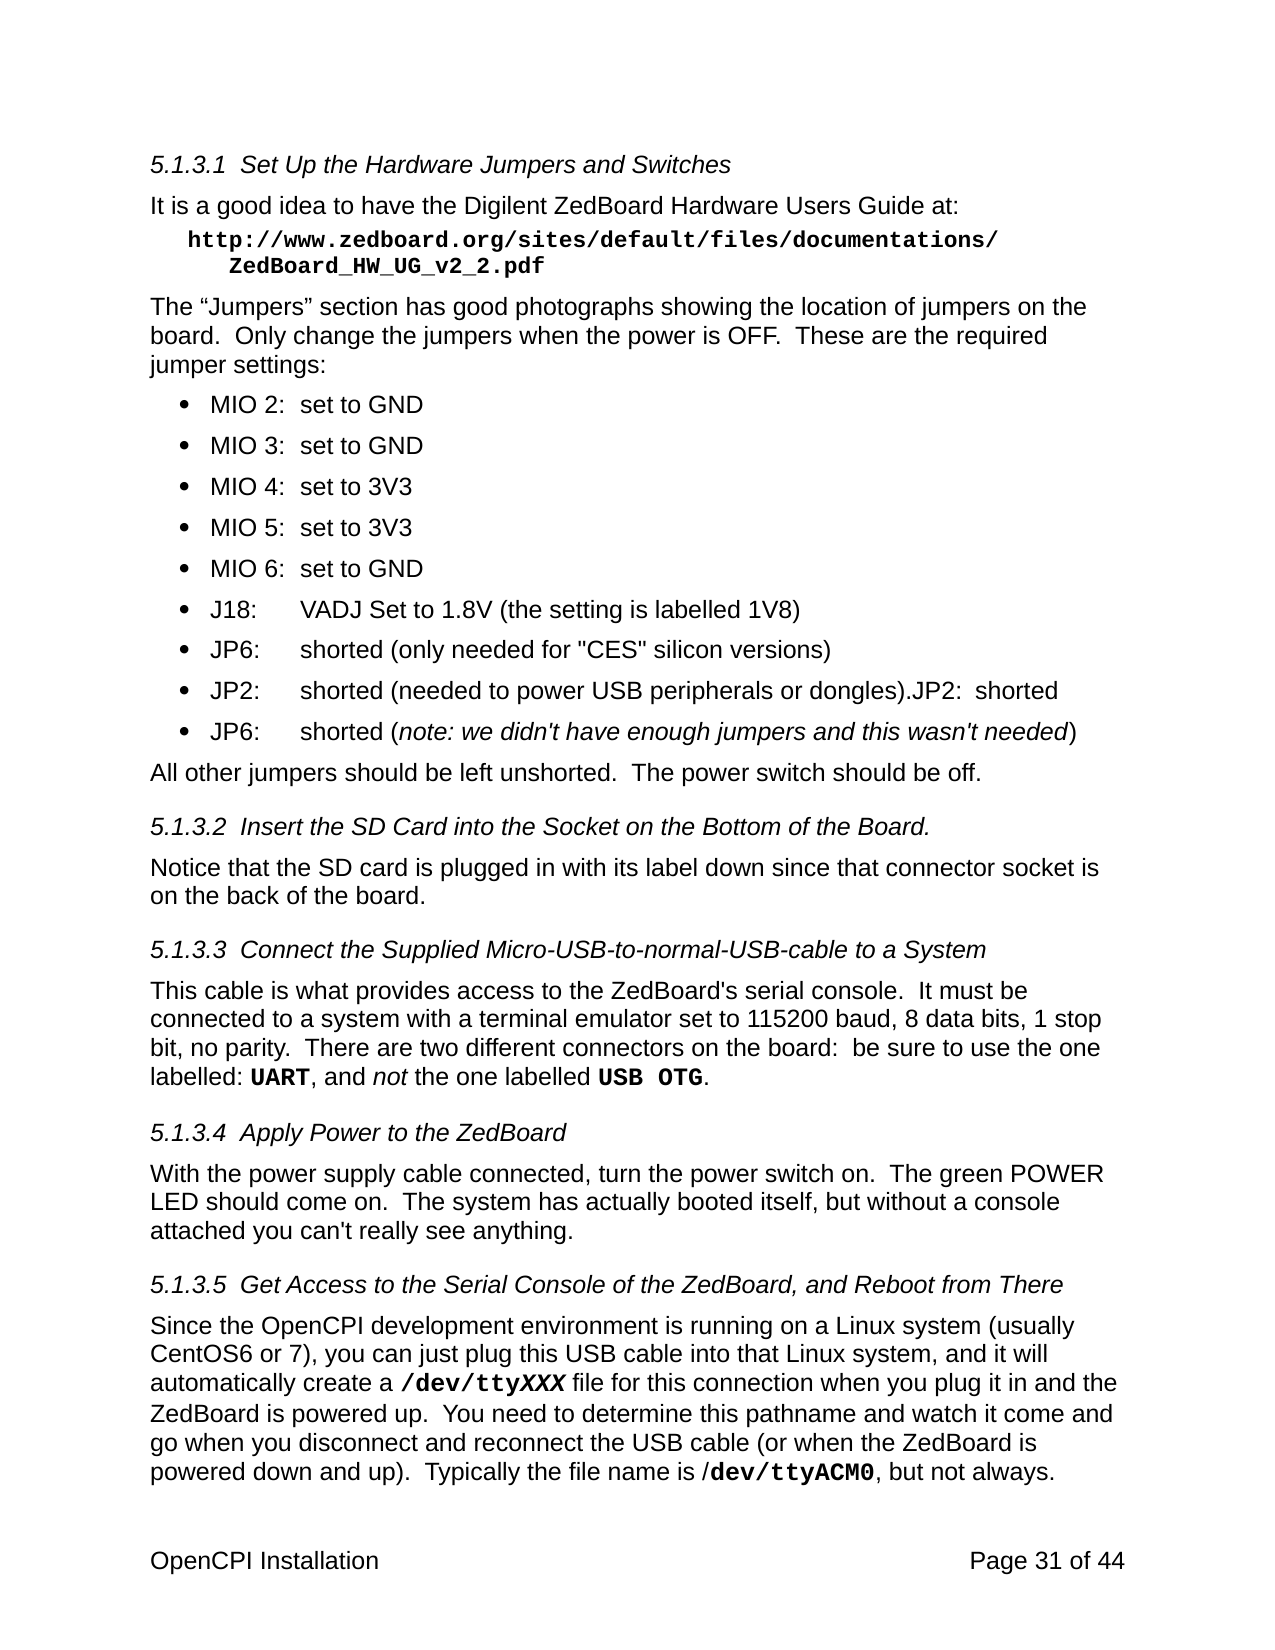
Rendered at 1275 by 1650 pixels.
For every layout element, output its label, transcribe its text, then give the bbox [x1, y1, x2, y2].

list MIO 2: set to GND [180, 391, 1125, 419]
subtitle Set Up the Hardware Jumpers and Switches [150, 150, 1125, 179]
list JP6: shorted (only needed for "CES" silicon versions) [180, 636, 1125, 664]
text All other jumpers should be left unshorted. The power switch should be off. [150, 758, 1125, 787]
subtitle Get Access to the Serial Console of the ZedBoard, and Reboot from There [150, 1270, 1125, 1299]
list MIO 3: set to GND [180, 431, 1125, 460]
list MIO 6: set to GND [180, 554, 1125, 583]
text The “Jumpers” section has good photographs showing the location of jumpers on the board. Only change the jumpers when the power is OFF. These are the required jumper settings: [150, 292, 1125, 378]
subtitle Insert the SD Card into the Socket on the Bottom of the Board. [150, 812, 1125, 841]
text http://www.zedboard.org/sites/default/files/documentations/ ZedBoard_HW_UG_v2_2.pdf [187, 228, 1125, 280]
list MIO 5: set to 3V3 [180, 513, 1125, 542]
list MIO 4: set to 3V3 [180, 472, 1125, 501]
text Since the OpenCPI development environment is running on a Linux system (usually CentOS6 or 7), you can just plug this USB cable into that Linux system, and it will automatically create a /dev/ttyXXX file for this connection when you plug it in and the ZedBoard is powered up. You need to determine this pathname and watch it come and go when you disconnect and reconnect the USB cable (or when the ZedBoard is powered down and up). Typically the file name is /dev/ttyACM0, but not always. [150, 1311, 1125, 1487]
text Notice that the SD card is plugged in with its label down since that connector socket is on the back of the board. [150, 852, 1125, 910]
list J18: VADJ Set to 1.8V (the setting is labelled 1V8) [180, 595, 1125, 623]
subtitle Apply Power to the ZedBoard [150, 1118, 1125, 1147]
subtitle Connect the Supplied Micro-USB-to-normal-USB-cable to a System [150, 935, 1125, 964]
list JP6: shorted (note: we didn't have enough jumpers and this wasn't needed) [180, 717, 1125, 746]
text It is a good idea to have the Digilent ZedBoard Hardware Users Guide at: [150, 191, 1125, 219]
text This cable is what provides access to the ZedBoard's serial console. It must be connected to a system with a terminal emulator set to 115200 baud, 8 data bits, 1 stop bit, no parity. There are two different connectors on the board: be sure to use the one labelled: UART, and not the one labelled USB OTG. [150, 976, 1125, 1093]
list JP2: shorted (needed to power USB peripherals or dongles).JP2: shorted [180, 676, 1125, 705]
text With the power supply cable connected, turn the power switch on. The green POWER LED should come on. The system has actually booted itself, but without a console attached you can't really see anything. [150, 1159, 1125, 1245]
